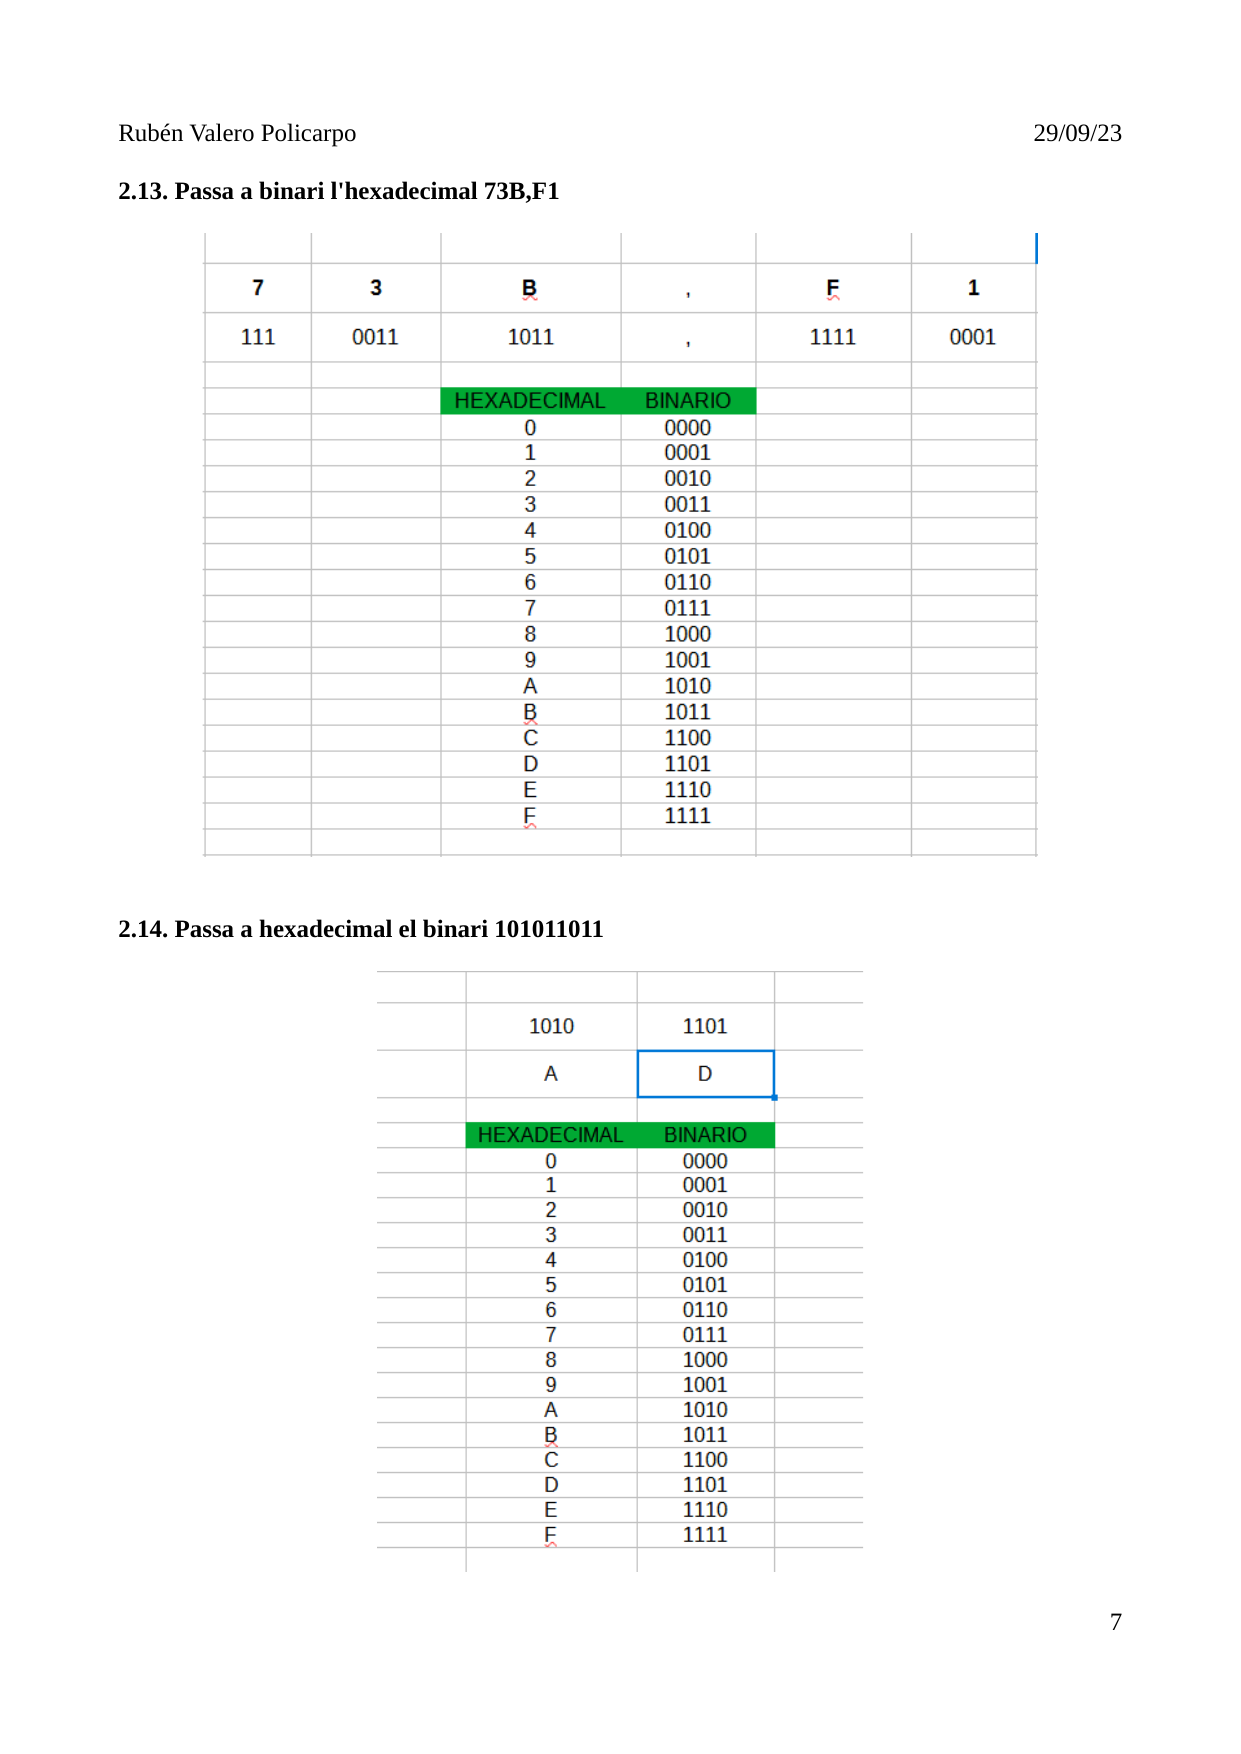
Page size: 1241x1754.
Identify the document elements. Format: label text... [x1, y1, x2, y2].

text 2.14. Passa a hexadecimal el binari 101011011 [118, 914, 1122, 943]
picture [377, 971, 864, 1572]
picture [202, 233, 1038, 857]
text 2.13. Passa a binari l'hexadecimal 73B,F1 [118, 176, 1122, 205]
